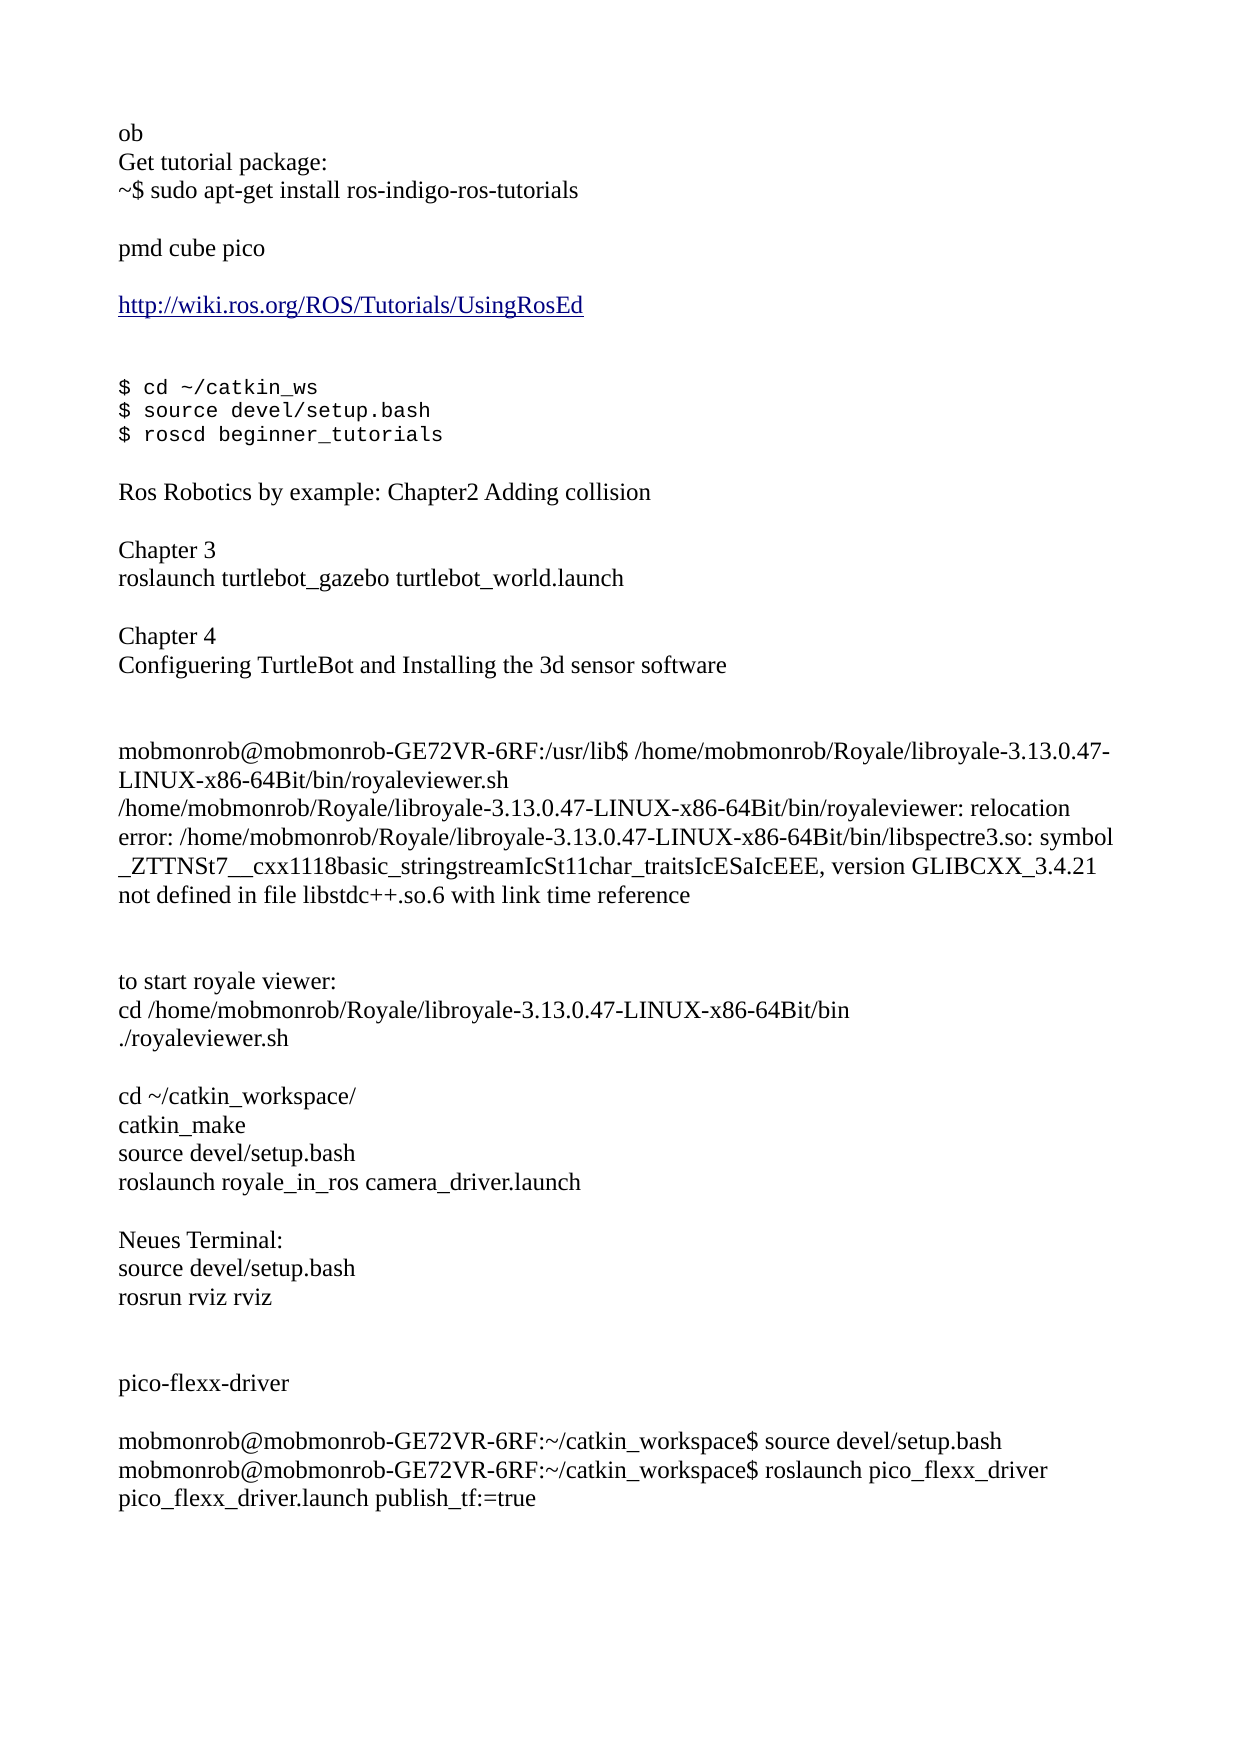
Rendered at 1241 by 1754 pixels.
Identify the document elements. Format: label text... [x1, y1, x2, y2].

text source devel/setup.bash [118, 1138, 1122, 1167]
text $ roscd beginner_tutorials [118, 424, 1122, 448]
text catkin_make [118, 1110, 1122, 1138]
text Get tutorial package: [118, 147, 1122, 176]
text mobmonrob@mobmonrob-GE72VR-6RF:/usr/lib$ /home/mobmonrob/Royale/libroyale-3.13.0.47-LINUX-x86-64Bit/bin/royaleviewer.sh [118, 736, 1122, 793]
text $ source devel/setup.bash [118, 401, 1122, 424]
text Chapter 4 [118, 621, 1122, 650]
text /home/mobmonrob/Royale/libroyale-3.13.0.47-LINUX-x86-64Bit/bin/royaleviewer: relocation error: /home/mobmonrob/Royale/libroyale-3.13.0.47-LINUX-x86-64Bit/bin/libspectre3.so: symbol _ZTTNSt7__cxx1118basic_stringstreamIcSt11char_traitsIcESaIcEEE, version GLIBCXX_3.4.21 not defined in file libstdc++.so.6 with link time reference [118, 793, 1122, 908]
text Neues Terminal: [118, 1225, 1122, 1253]
text mobmonrob@mobmonrob-GE72VR-6RF:~/catkin_workspace$ source devel/setup.bash [118, 1426, 1122, 1455]
text mobmonrob@mobmonrob-GE72VR-6RF:~/catkin_workspace$ roslaunch pico_flexx_driver pico_flexx_driver.launch publish_tf:=true [118, 1455, 1122, 1512]
text to start royale viewer: [118, 966, 1122, 995]
text ~$ sudo apt-get install ros-indigo-ros-tutorials [118, 176, 1122, 204]
text pico-flexx-driver [118, 1368, 1122, 1397]
text roslaunch royale_in_ros camera_driver.launch [118, 1167, 1122, 1196]
text Ros Robotics by example: Chapter2 Adding collision [118, 477, 1122, 506]
text $ cd ~/catkin_ws [118, 377, 1122, 401]
text cd /home/mobmonrob/Royale/libroyale-3.13.0.47-LINUX-x86-64Bit/bin [118, 995, 1122, 1023]
text ob [118, 118, 1122, 147]
text http://wiki.ros.org/ROS/Tutorials/UsingRosEd [118, 291, 1122, 319]
text ./royaleviewer.sh [118, 1023, 1122, 1052]
text roslaunch turtlebot_gazebo turtlebot_world.launch [118, 563, 1122, 592]
text pmd cube pico [118, 233, 1122, 262]
text cd ~/catkin_workspace/ [118, 1081, 1122, 1110]
text Chapter 3 [118, 535, 1122, 563]
text Configuering TurtleBot and Installing the 3d sensor software [118, 650, 1122, 678]
text rosrun rviz rviz [118, 1282, 1122, 1311]
text source devel/setup.bash [118, 1253, 1122, 1282]
